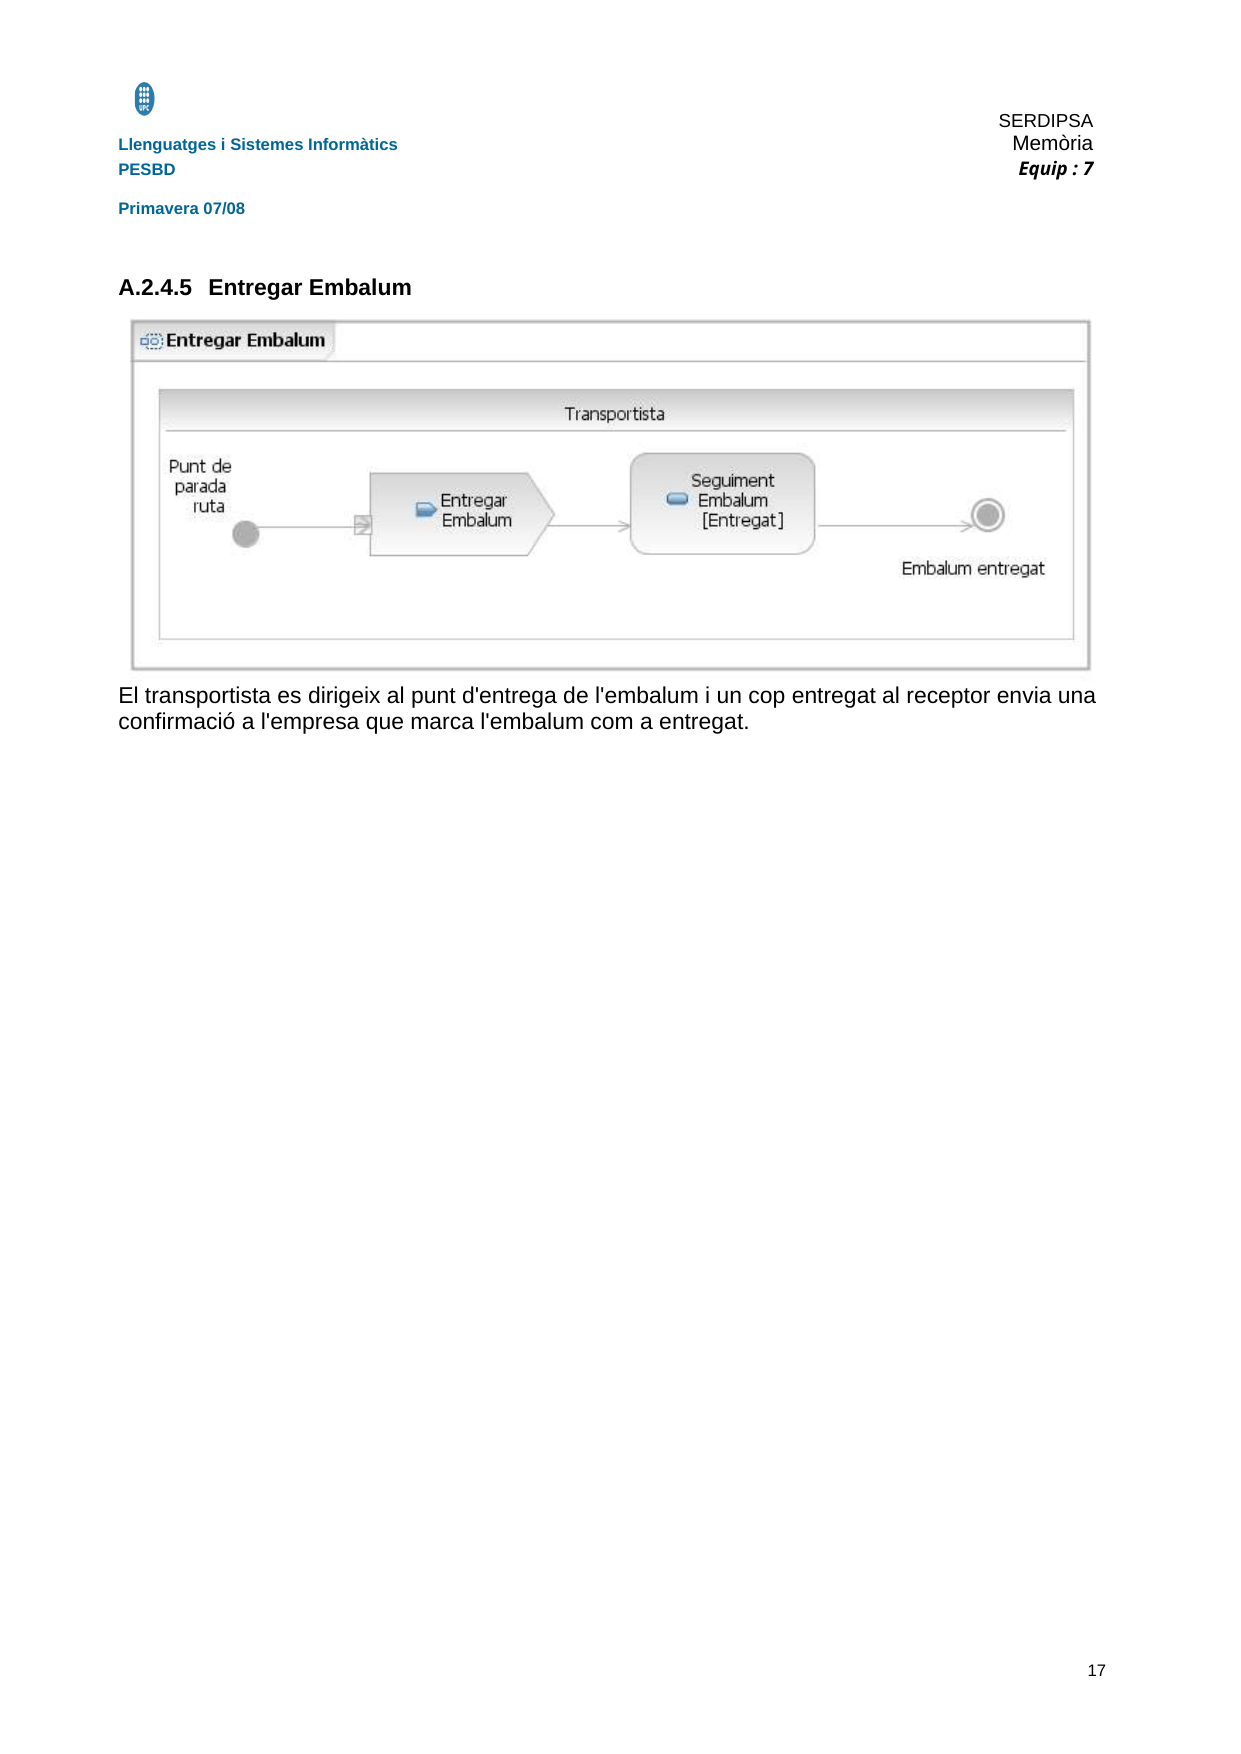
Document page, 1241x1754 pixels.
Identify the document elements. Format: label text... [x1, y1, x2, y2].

text El transportista es dirigeix al punt d'entrega de l'embalum i un cop entregat al receptor envia una confirmació a l'empresa que marca l'embalum com a entregat. [118, 684, 1106, 734]
picture [118, 307, 1107, 684]
subtitle Entregar Embalum [118, 274, 1106, 300]
